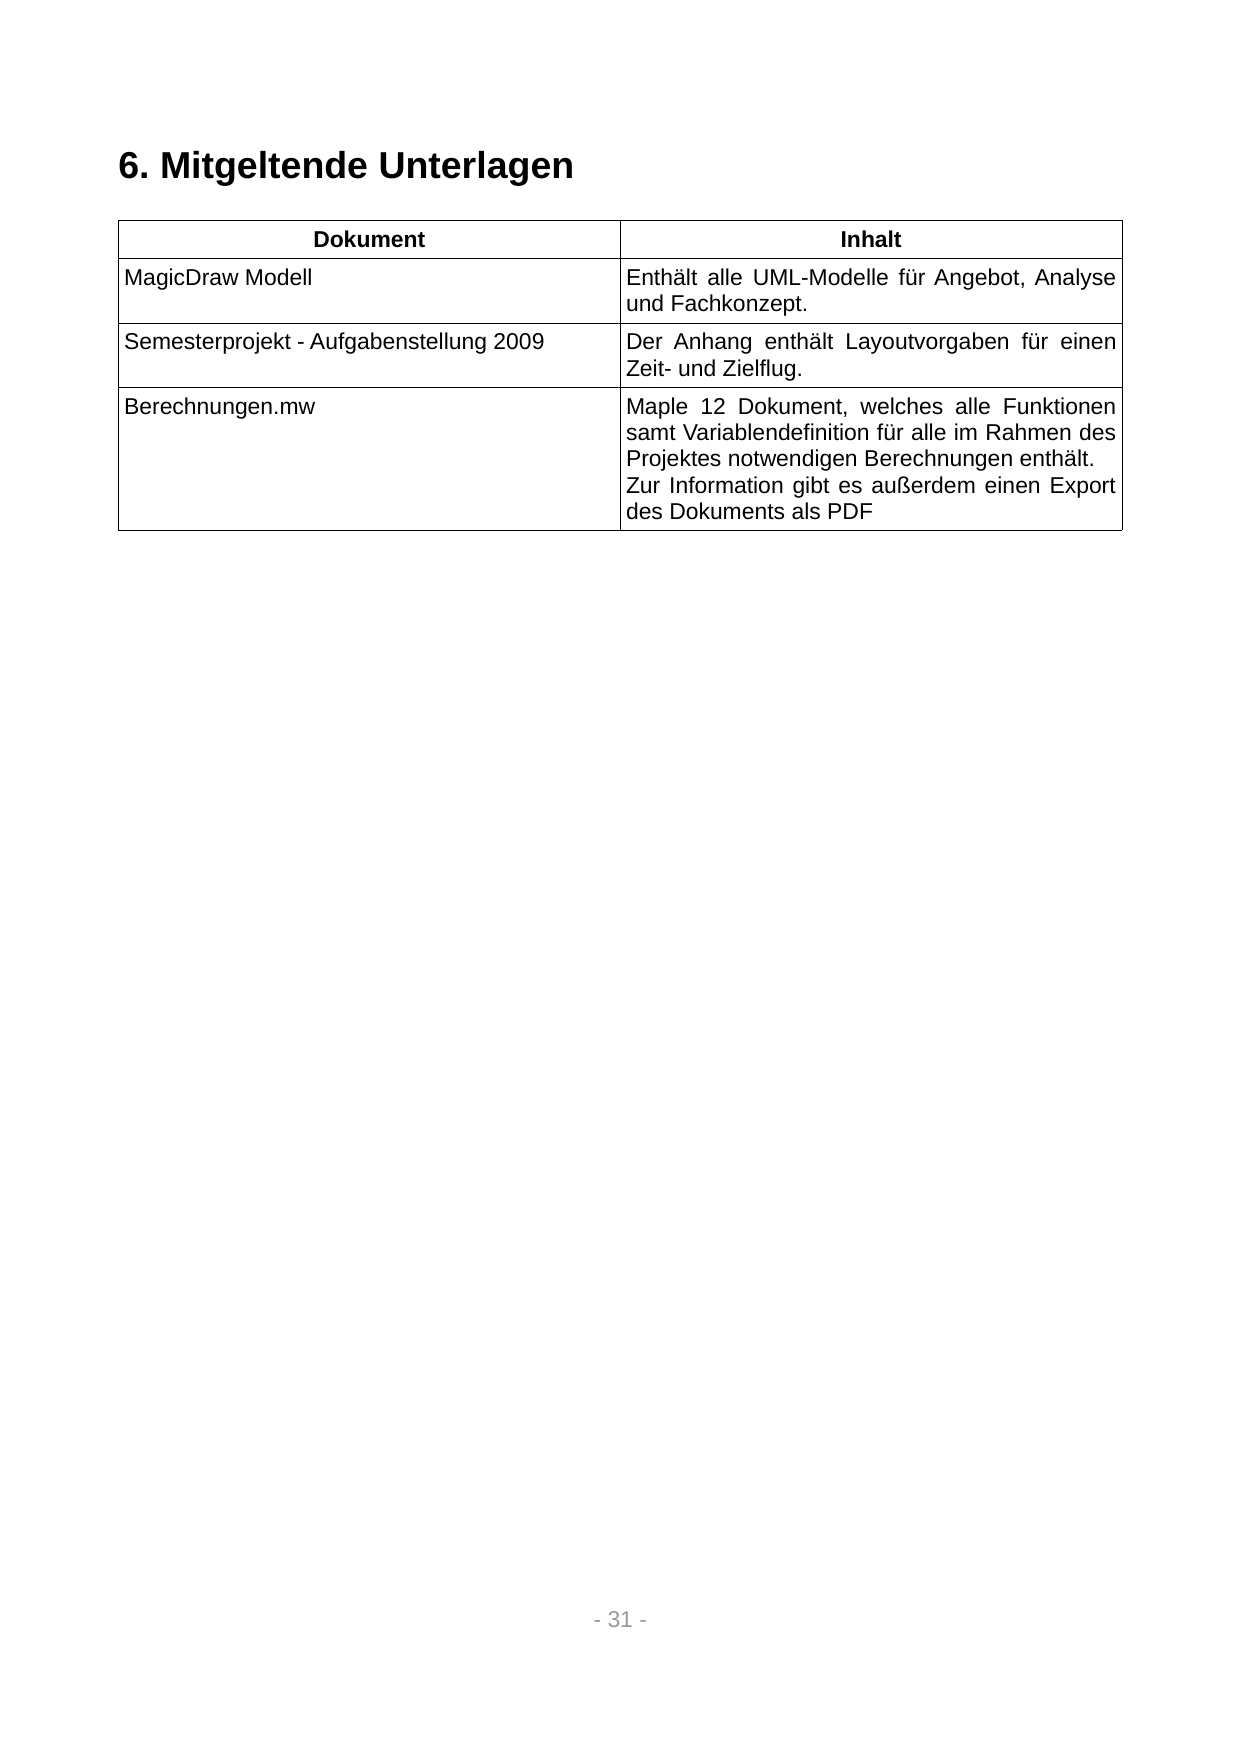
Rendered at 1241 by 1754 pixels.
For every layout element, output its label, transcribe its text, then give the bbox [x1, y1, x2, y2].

table_cell Der Anhang enthält Layoutvorgaben für einen Zeit- und Zielflug. [621, 324, 1122, 387]
table_cell Enthält alle UML-Modelle für Angebot, Analyse und Fachkonzept. [621, 259, 1122, 322]
table_cell Maple 12 Dokument, welches alle Funktionen samt Variablendefinition für alle im Rahmen des Projektes notwendigen Berechnungen enthält. Zur Information gibt es außerdem einen Export des Dokuments als PDF [621, 388, 1122, 530]
subtitle Mitgeltende Unterlagen [118, 143, 1122, 186]
table_cell MagicDraw Modell [119, 259, 620, 322]
table_header Inhalt [621, 221, 1122, 258]
table_header Dokument [119, 221, 620, 258]
table_cell Semesterprojekt - Aufgabenstellung 2009 [119, 324, 620, 387]
table_cell Berechnungen.mw [119, 388, 620, 530]
